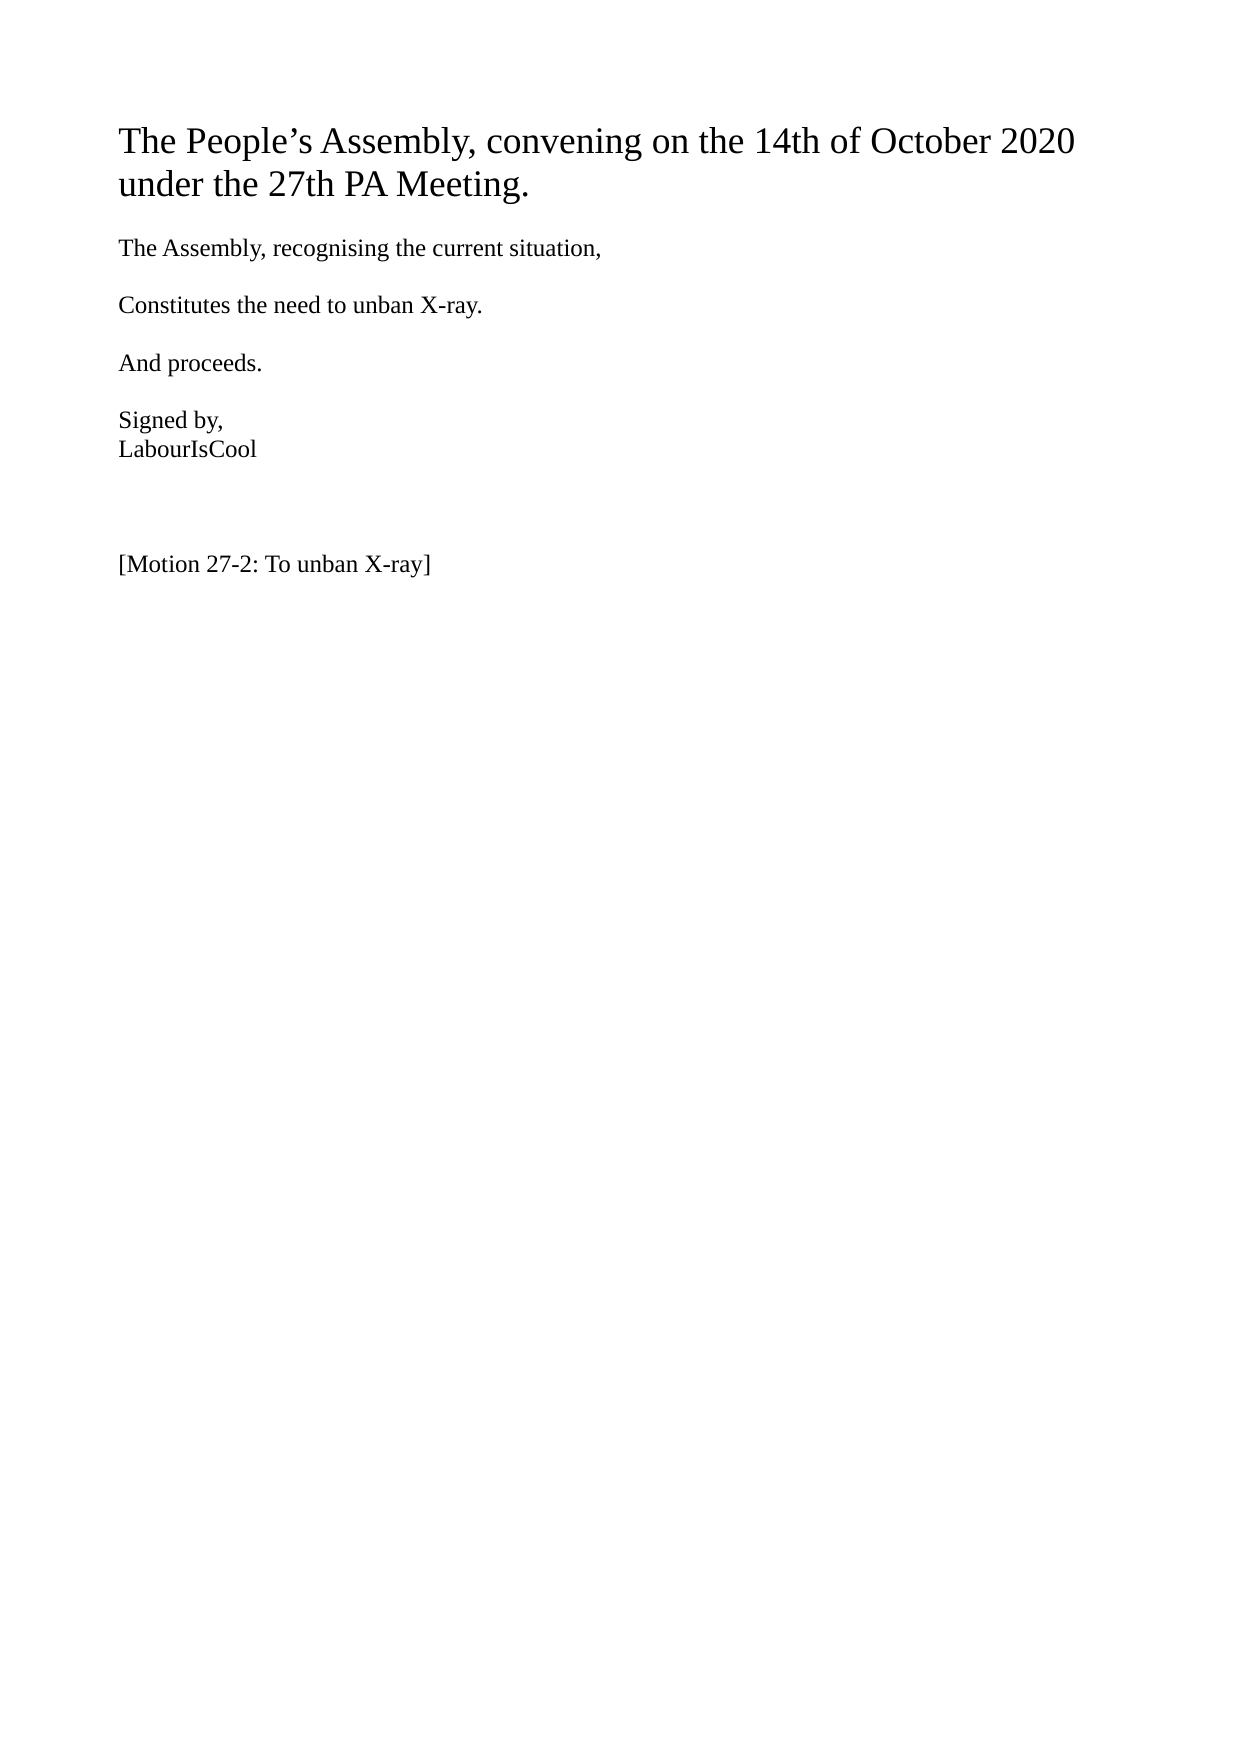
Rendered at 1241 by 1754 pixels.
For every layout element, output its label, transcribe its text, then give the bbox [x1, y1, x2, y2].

text The Assembly, recognising the current situation, [118, 233, 1122, 262]
text [Motion 27-2: To unban X-ray] [118, 549, 1122, 578]
text LabourIsCool [118, 434, 1122, 463]
text Signed by, [118, 406, 1122, 434]
text The People’s Assembly, convening on the 14th of October 2020 under the 27th PA Meeting. [118, 118, 1122, 204]
text Constitutes the need to unban X-ray. [118, 291, 1122, 319]
text And proceeds. [118, 348, 1122, 377]
